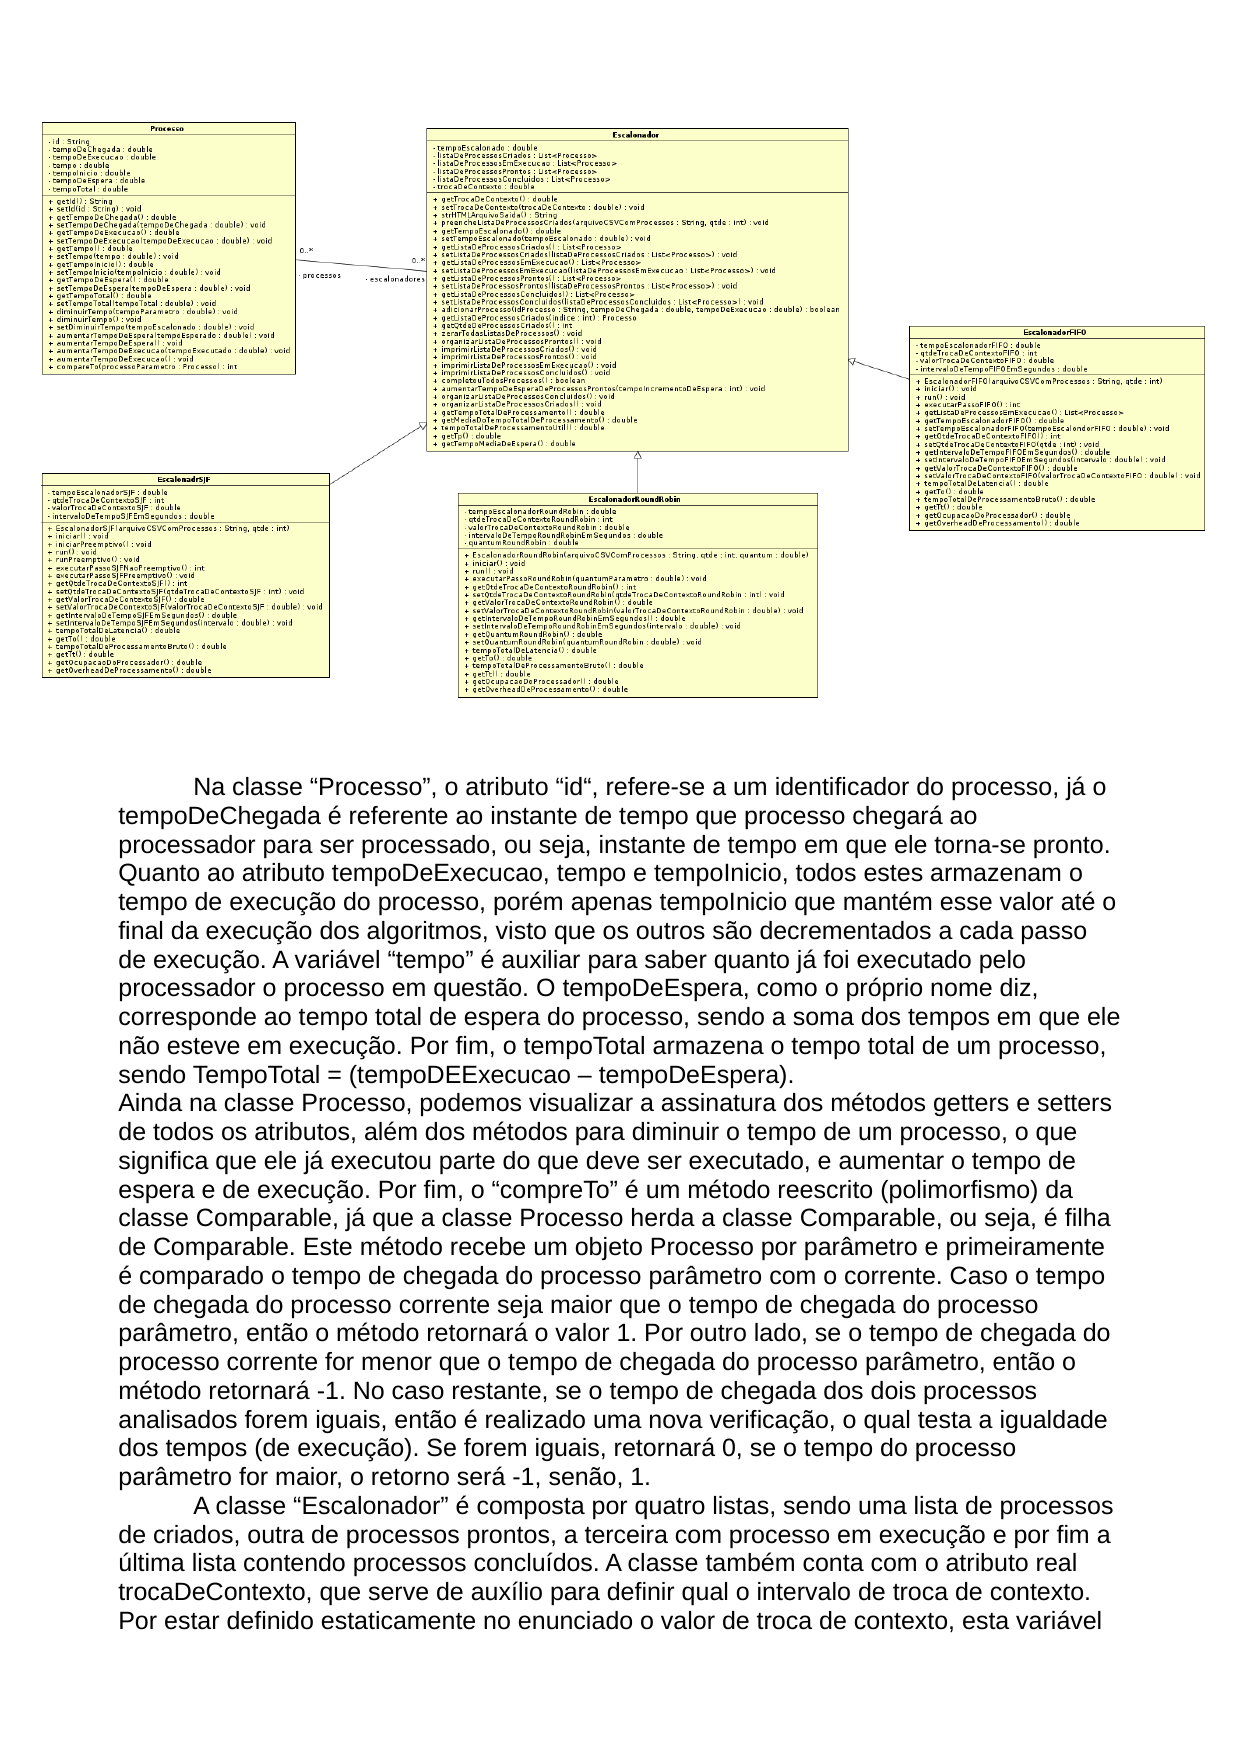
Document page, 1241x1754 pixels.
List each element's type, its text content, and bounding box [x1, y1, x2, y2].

text Na classe “Processo”, o atributo “id“, refere-se a um identificador do processo, já o tempoDeChegada é referente ao instante de tempo que processo chegará ao processador para ser processado, ou seja, instante de tempo em que ele torna-se pronto. Quanto ao atributo tempoDeExecucao, tempo e tempoInicio, todos estes armazenam o tempo de execução do processo, porém apenas tempoInicio que mantém esse valor até o final da execução dos algoritmos, visto que os outros são decrementados a cada passo de execução. A variável “tempo” é auxiliar para saber quanto já foi executado pelo processador o processo em questão. O tempoDeEspera, como o próprio nome diz, corresponde ao tempo total de espera do processo, sendo a soma dos tempos em que ele não esteve em execução. Por fim, o tempoTotal armazena o tempo total de um processo, sendo TempoTotal = (tempoDEExecucao – tempoDeEspera). [118, 772, 1122, 1088]
text Ainda na classe Processo, podemos visualizar a assinatura dos métodos getters e setters de todos os atributos, além dos métodos para diminuir o tempo de um processo, o que significa que ele já executou parte do que deve ser executado, e aumentar o tempo de espera e de execução. Por fim, o “compreTo” é um método reescrito (polimorfismo) da classe Comparable, já que a classe Processo herda a classe Comparable, ou seja, é filha de Comparable. Este método recebe um objeto Processo por parâmetro e primeiramente é comparado o tempo de chegada do processo parâmetro com o corrente. Caso o tempo de chegada do processo corrente seja maior que o tempo de chegada do processo parâmetro, então o método retornará o valor 1. Por outro lado, se o tempo de chegada do processo corrente for menor que o tempo de chegada do processo parâmetro, então o método retornará -1. No caso restante, se o tempo de chegada dos dois processos analisados forem iguais, então é realizado uma nova verificação, o qual testa a igualdade dos tempos (de execução). Se forem iguais, retornará 0, se o tempo do processo parâmetro for maior, o retorno será -1, senão, 1. [118, 1088, 1122, 1491]
picture [25, 118, 1215, 715]
text A classe “Escalonador” é composta por quatro listas, sendo uma lista de processos de criados, outra de processos prontos, a terceira com processo em execução e por fim a última lista contendo processos concluídos. A classe também conta com o atributo real trocaDeContexto, que serve de auxílio para definir qual o intervalo de troca de contexto. Por estar definido estaticamente no enunciado o valor de troca de contexto, esta variável [118, 1491, 1122, 1634]
